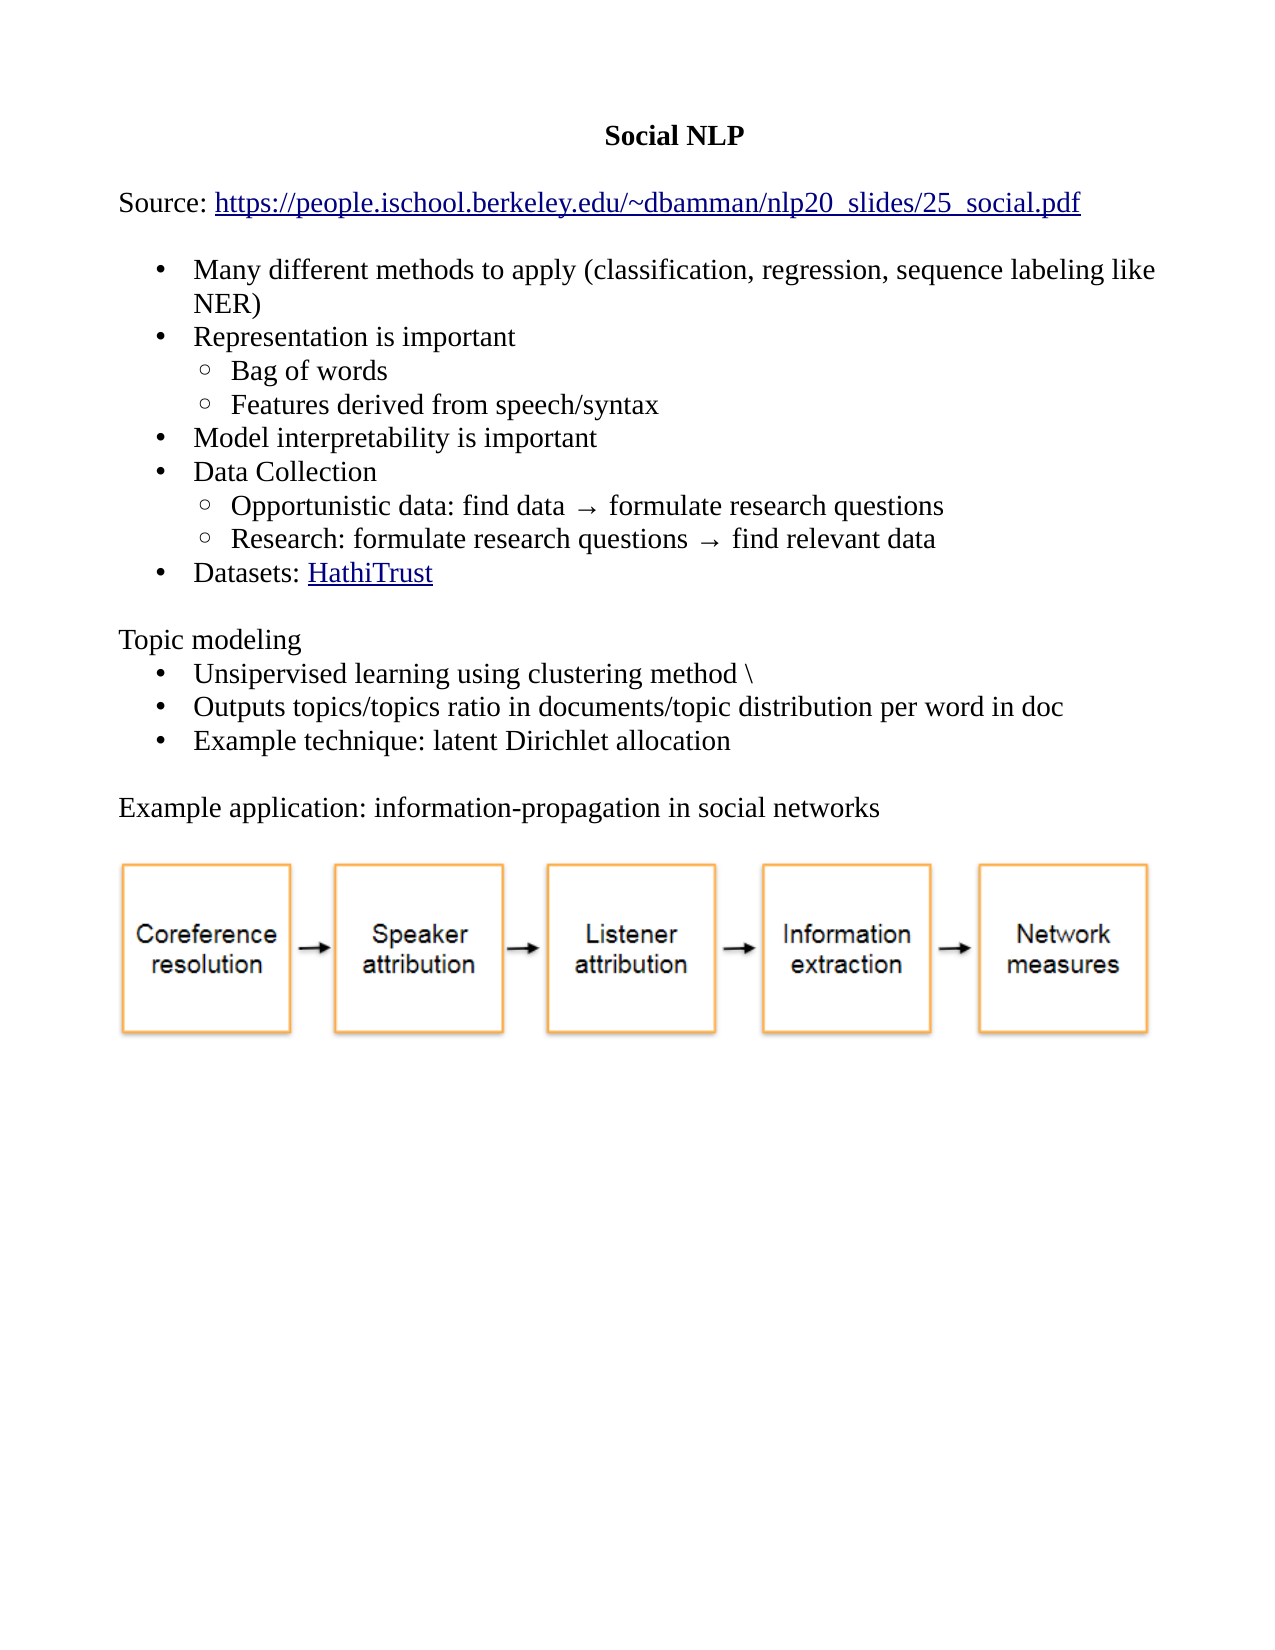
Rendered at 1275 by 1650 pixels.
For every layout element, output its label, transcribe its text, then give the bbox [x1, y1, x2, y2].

text Example application: information-propagation in social networks [118, 790, 1157, 824]
text Social NLP [118, 118, 1157, 152]
list Many different methods to apply (classification, regression, sequence labeling like NER) [156, 252, 1157, 319]
list Outputs topics/topics ratio in documents/topic distribution per word in doc [156, 689, 1157, 723]
list Features derived from speech/syntax [193, 387, 1157, 420]
list Research: formulate research questions → find relevant data [193, 521, 1157, 555]
list Opportunistic data: find data → formulate research questions [193, 488, 1157, 521]
list Data Collection [156, 454, 1157, 488]
picture [118, 857, 1157, 1043]
list Unsipervised learning using clustering method \ [156, 656, 1157, 689]
list Model interpretability is important [156, 420, 1157, 454]
list Representation is important [156, 319, 1157, 353]
text Source: https://people.ischool.berkeley.edu/~dbamman/nlp20_slides/25_social.pdf [118, 185, 1157, 219]
list Example technique: latent Dirichlet allocation [156, 723, 1157, 757]
list Datasets: HathiTrust [156, 555, 1157, 589]
text Topic modeling [118, 622, 1157, 656]
list Bag of words [193, 353, 1157, 387]
